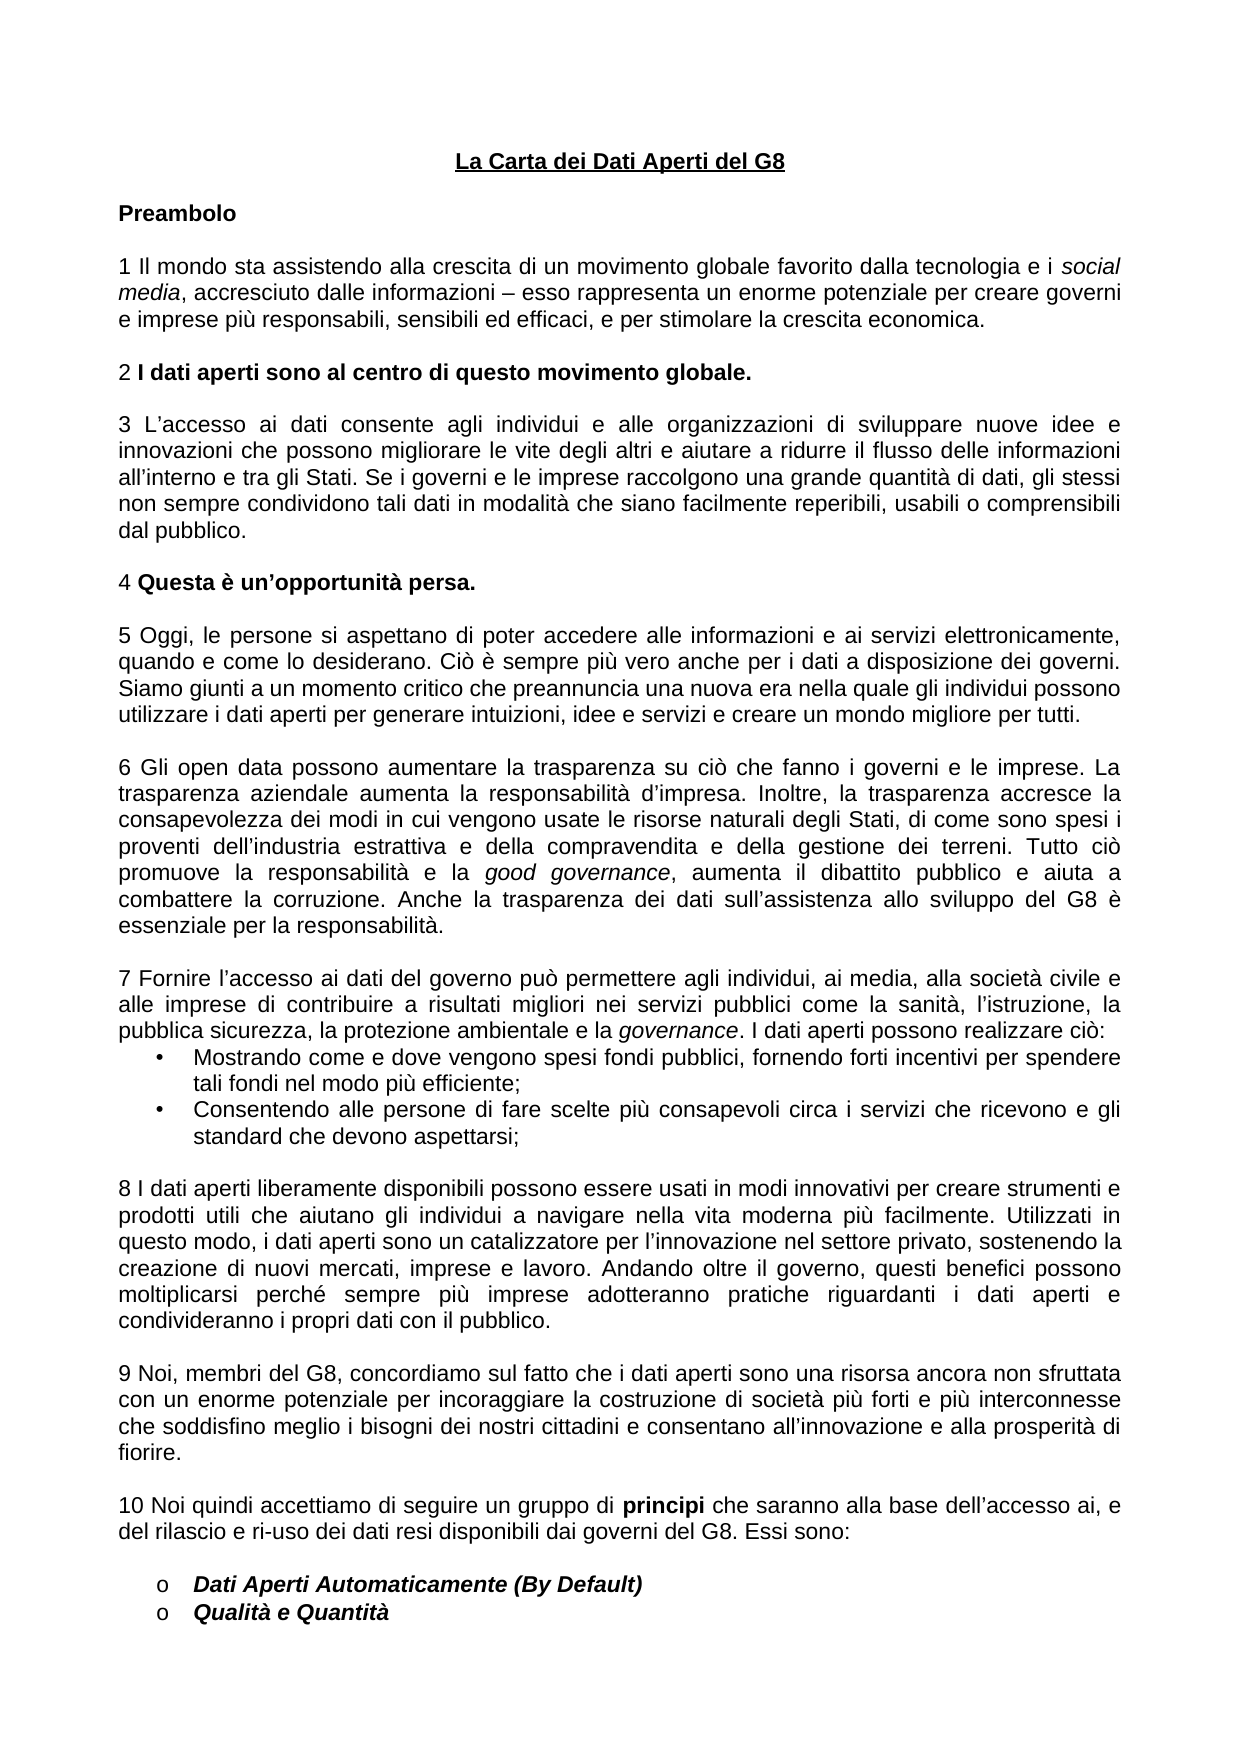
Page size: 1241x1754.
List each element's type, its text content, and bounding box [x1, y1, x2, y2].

text 7 Fornire l’accesso ai dati del governo può permettere agli individui, ai media, alla società civile e alle imprese di contribuire a risultati migliori nei servizi pubblici come la sanità, l’istruzione, la pubblica sicurezza, la protezione ambientale e la governance. I dati aperti possono realizzare ciò: [118, 964, 1122, 1044]
text 1 Il mondo sta assistendo alla crescita di un movimento globale favorito dalla tecnologia e i social media, accresciuto dalle informazioni – esso rappresenta un enorme potenziale per creare governi e imprese più responsabili, sensibili ed efficaci, e per stimolare la crescita economica. [118, 253, 1122, 332]
text 5 Oggi, le persone si aspettano di poter accedere alle informazioni e ai servizi elettronicamente, quando e come lo desiderano. Ciò è sempre più vero anche per i dati a disposizione dei governi. Siamo giunti a un momento critico che preannuncia una nuova era nella quale gli individui possono utilizzare i dati aperti per generare intuizioni, idee e servizi e creare un mondo migliore per tutti. [118, 622, 1122, 727]
list Consentendo alle persone di fare scelte più consapevoli circa i servizi che ricevono e gli standard che devono aspettarsi; [156, 1096, 1122, 1149]
text 9 Noi, membri del G8, concordiamo sul fatto che i dati aperti sono una risorsa ancora non sfruttata con un enorme potenziale per incoraggiare la costruzione di società più forti e più interconnesse che soddisfino meglio i bisogni dei nostri cittadini e consentano all’innovazione e alla prosperità di fiorire. [118, 1360, 1122, 1465]
text 6 Gli open data possono aumentare la trasparenza su ciò che fanno i governi e le imprese. La trasparenza aziendale aumenta la responsabilità d’impresa. Inoltre, la trasparenza accresce la consapevolezza dei modi in cui vengono usate le risorse naturali degli Stati, di come sono spesi i proventi dell’industria estrattiva e della compravendita e della gestione dei terreni. Tutto ciò promuove la responsabilità e la good governance, aumenta il dibattito pubblico e aiuta a combattere la corruzione. Anche la trasparenza dei dati sull’assistenza allo sviluppo del G8 è essenziale per la responsabilità. [118, 754, 1122, 938]
list Qualità e Quantità [156, 1599, 1122, 1627]
list Mostrando come e dove vengono spesi fondi pubblici, fornendo forti incentivi per spendere tali fondi nel modo più efficiente; [156, 1044, 1122, 1096]
list Dati Aperti Automaticamente (By Default) [156, 1571, 1122, 1599]
text 3 L’accesso ai dati consente agli individui e alle organizzazioni di sviluppare nuove idee e innovazioni che possono migliorare le vite degli altri e aiutare a ridurre il flusso delle informazioni all’interno e tra gli Stati. Se i governi e le imprese raccolgono una grande quantità di dati, gli stessi non sempre condividono tali dati in modalità che siano facilmente reperibili, usabili o comprensibili dal pubblico. [118, 411, 1122, 543]
text 2 I dati aperti sono al centro di questo movimento globale. [118, 358, 1122, 385]
text 10 Noi quindi accettiamo di seguire un gruppo di principi che saranno alla base dell’accesso ai, e del rilascio e ri-uso dei dati resi disponibili dai governi del G8. Essi sono: [118, 1492, 1122, 1544]
text 4 Questa è un’opportunità persa. [118, 569, 1122, 596]
text Preambolo [118, 200, 1122, 227]
text 8 I dati aperti liberamente disponibili possono essere usati in modi innovativi per creare strumenti e prodotti utili che aiutano gli individui a navigare nella vita moderna più facilmente. Utilizzati in questo modo, i dati aperti sono un catalizzatore per l’innovazione nel settore privato, sostenendo la creazione di nuovi mercati, imprese e lavoro. Andando oltre il governo, questi benefici possono moltiplicarsi perché sempre più imprese adotteranno pratiche riguardanti i dati aperti e condivideranno i propri dati con il pubblico. [118, 1175, 1122, 1333]
text La Carta dei Dati Aperti del G8 [118, 148, 1122, 174]
